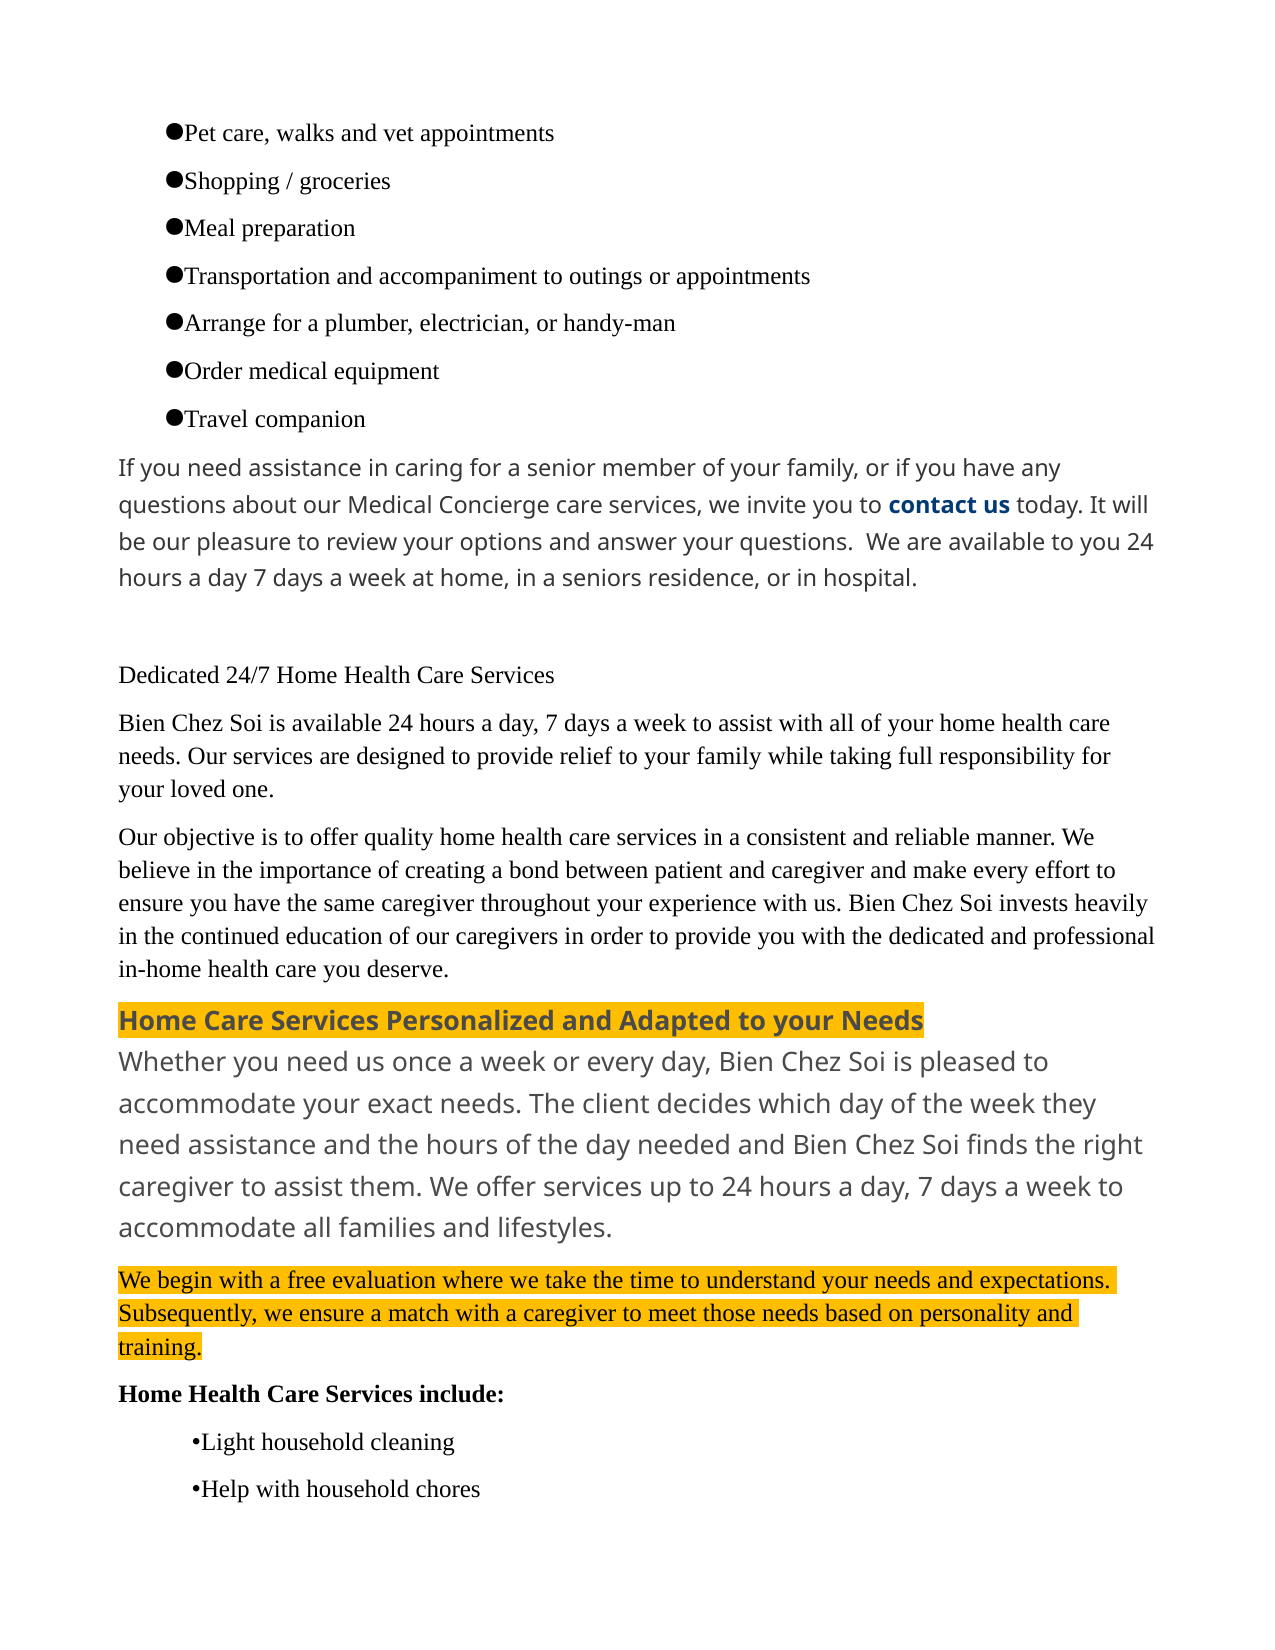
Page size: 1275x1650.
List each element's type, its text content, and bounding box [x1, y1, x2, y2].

list Arrange for a plumber, electrician, or handy-man [118, 308, 1157, 337]
text Bien Chez Soi is available 24 hours a day, 7 days a week to assist with all of your home health care needs. Our services are designed to provide relief to your family while taking full responsibility for your loved one. [118, 708, 1157, 803]
text Home Care Services Personalized and Adapted to your Needs Whether you need us once a week or every day, Bien Chez Soi is pleased to accommodate your exact needs. The client decides which day of the week they need assistance and the hours of the day needed and Bien Chez Soi finds the right caregiver to assist them. We offer services up to 24 hours a day, 7 days a week to accommodate all families and lifestyles. [118, 1002, 1157, 1246]
text We begin with a free evaluation where we take the time to understand your needs and expectations. Subsequently, we ensure a match with a caregiver to meet those needs based on personality and training. [118, 1266, 1157, 1360]
list Light household cleaning [118, 1427, 1157, 1456]
list Order medical equipment [118, 356, 1157, 385]
text Dedicated 24/7 Home Health Care Services [118, 661, 1157, 689]
list Shopping / groceries [118, 166, 1157, 194]
list Transportation and accompaniment to outings or appointments [118, 261, 1157, 290]
list Meal preparation [118, 213, 1157, 242]
text Home Health Care Services include: [118, 1379, 1157, 1408]
list Help with household chores [118, 1474, 1157, 1503]
list Travel companion [118, 404, 1157, 432]
text If you need assistance in caring for a senior member of your family, or if you have any questions about our Medical Concierge care services, we invite you to contact us today. It will be our pleasure to review your options and answer your questions. We are available to you 24 hours a day 7 days a week at home, in a seniors residence, or in hospital. [118, 451, 1157, 594]
text Our objective is to offer quality home health care services in a consistent and reliable manner. We believe in the importance of creating a bond between patient and caregiver and make every effort to ensure you have the same caregiver throughout your experience with us. Bien Chez Soi invests heavily in the continued education of our caregivers in order to provide you with the dedicated and professional in-home health care you deserve. [118, 822, 1157, 983]
list Pet care, walks and vet appointments [118, 118, 1157, 147]
